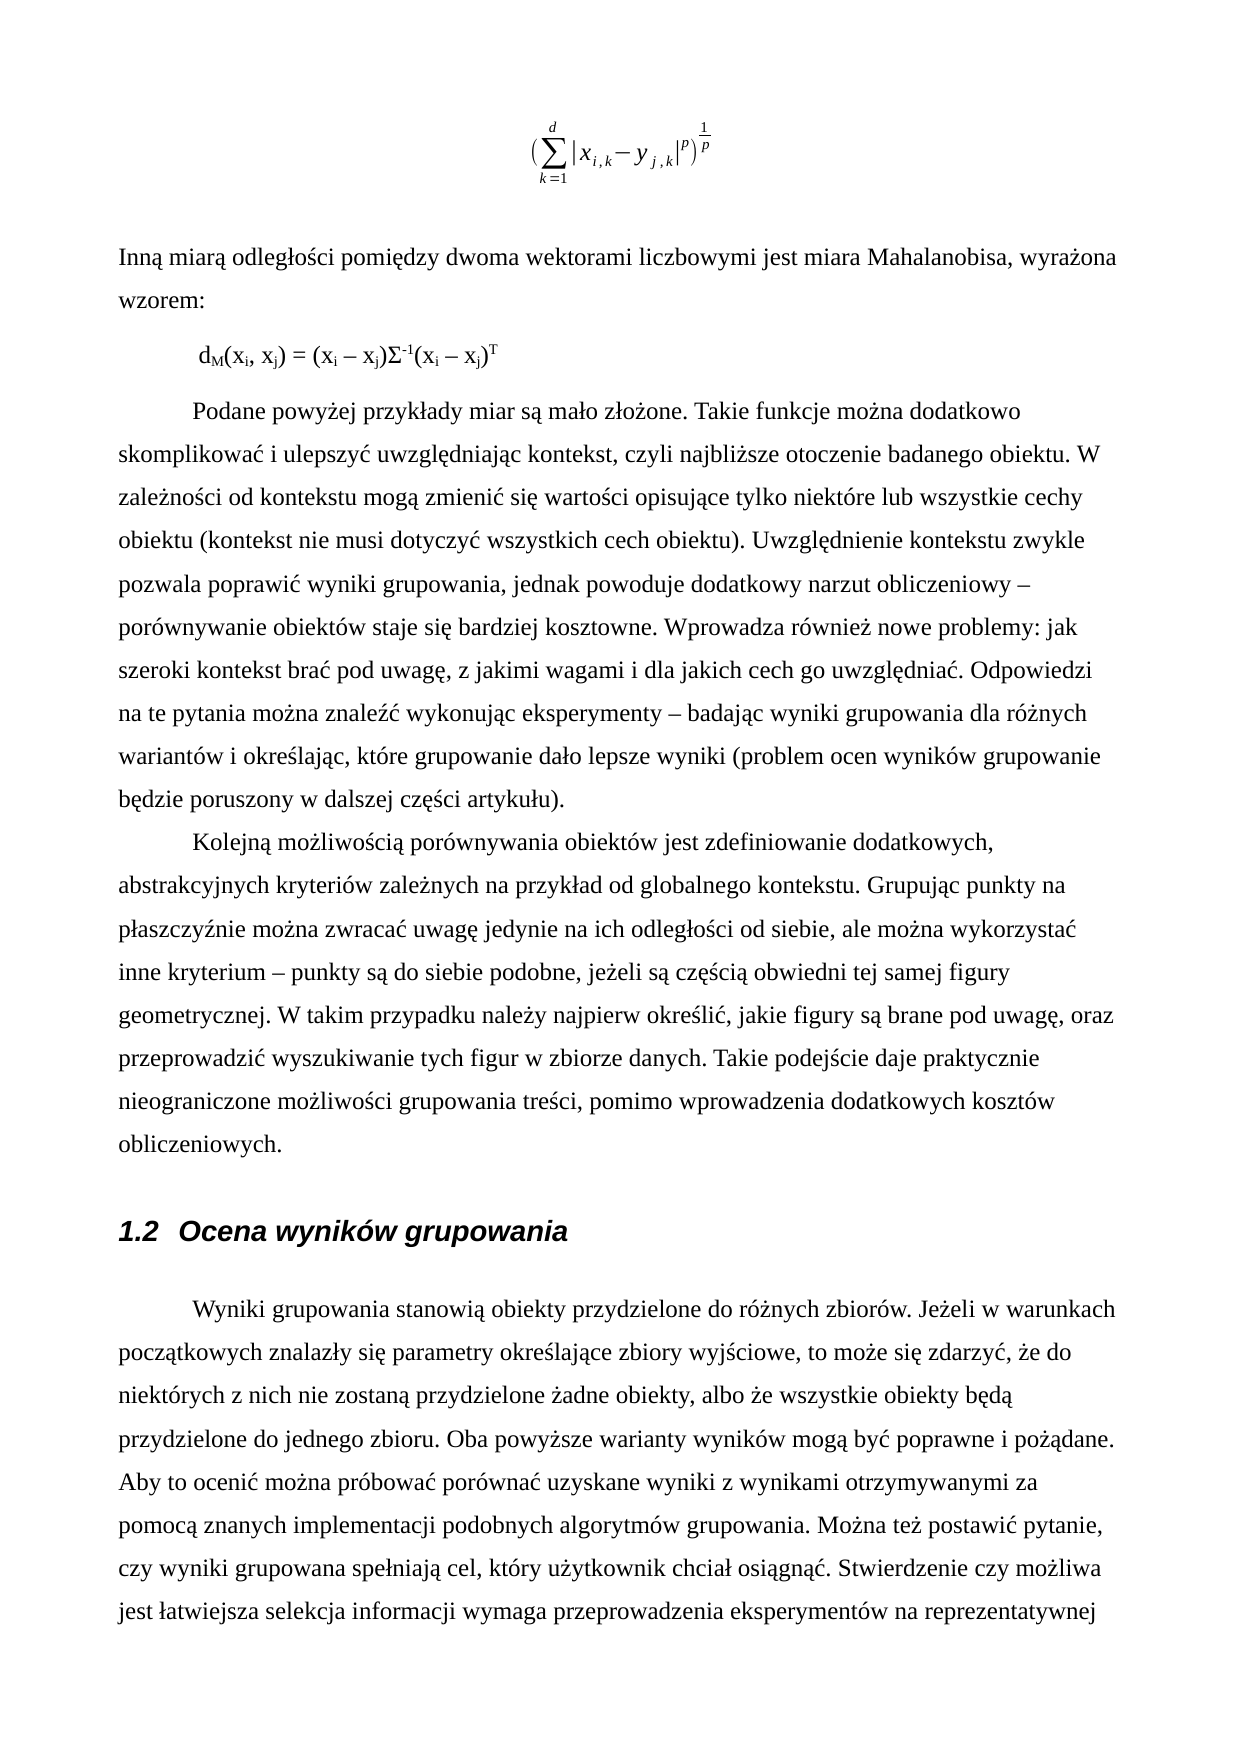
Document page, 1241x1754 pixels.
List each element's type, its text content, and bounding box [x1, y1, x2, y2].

text Podane powyżej przykłady miar są mało złożone. Takie funkcje można dodatkowo skomplikować i ulepszyć uwzględniając kontekst, czyli najbliższe otoczenie badanego obiektu. W zależności od kontekstu mogą zmienić się wartości opisujące tylko niektóre lub wszystkie cechy obiektu (kontekst nie musi dotyczyć wszystkich cech obiektu). Uwzględnienie kontekstu zwykle pozwala poprawić wyniki grupowania, jednak powoduje dodatkowy narzut obliczeniowy – porównywanie obiektów staje się bardziej kosztowne. Wprowadza również nowe problemy: jak szeroki kontekst brać pod uwagę, z jakimi wagami i dla jakich cech go uwzględniać. Odpowiedzi na te pytania można znaleźć wykonując eksperymenty – badając wyniki grupowania dla różnych wariantów i określając, które grupowanie dało lepsze wyniki (problem ocen wyników grupowanie będzie poruszony w dalszej części artykułu). Kolejną możliwością porównywania obiektów jest zdefiniowanie dodatkowych, abstrakcyjnych kryteriów zależnych na przykład od globalnego kontekstu. Grupując punkty na płaszczyźnie można zwracać uwagę jedynie na ich odległości od siebie, ale można wykorzystać inne kryterium – punkty są do siebie podobne, jeżeli są częścią obwiedni tej samej figury geometrycznej. W takim przypadku należy najpierw określić, jakie figury są brane pod uwagę, oraz przeprowadzić wyszukiwanie tych figur w zbiorze danych. Takie podejście daje praktycznie nieograniczone możliwości grupowania treści, pomimo wprowadzenia dodatkowych kosztów obliczeniowych. [118, 396, 1122, 1158]
subtitle Ocena wyników grupowania [118, 1214, 1122, 1248]
text Wyniki grupowania stanowią obiekty przydzielone do różnych zbiorów. Jeżeli w warunkach początkowych znalazły się parametry określające zbiory wyjściowe, to może się zdarzyć, że do niektórych z nich nie zostaną przydzielone żadne obiekty, albo że wszystkie obiekty będą przydzielone do jednego zbioru. Oba powyższe warianty wyników mogą być poprawne i pożądane. Aby to ocenić można próbować porównać uzyskane wyniki z wynikami otrzymywanymi za pomocą znanych implementacji podobnych algorytmów grupowania. Można też postawić pytanie, czy wyniki grupowana spełniają cel, który użytkownik chciał osiągnąć. Stwierdzenie czy możliwa jest łatwiejsza selekcja informacji wymaga przeprowadzenia eksperymentów na reprezentatywnej [118, 1294, 1122, 1625]
text dM(xi, xj) = (xi – xj)Σ-1(xi – xj)T [118, 341, 1122, 369]
text Inną miarą odległości pomiędzy dwoma wektorami liczbowymi jest miara Mahalanobisa, wyrażona wzorem: [118, 242, 1122, 314]
